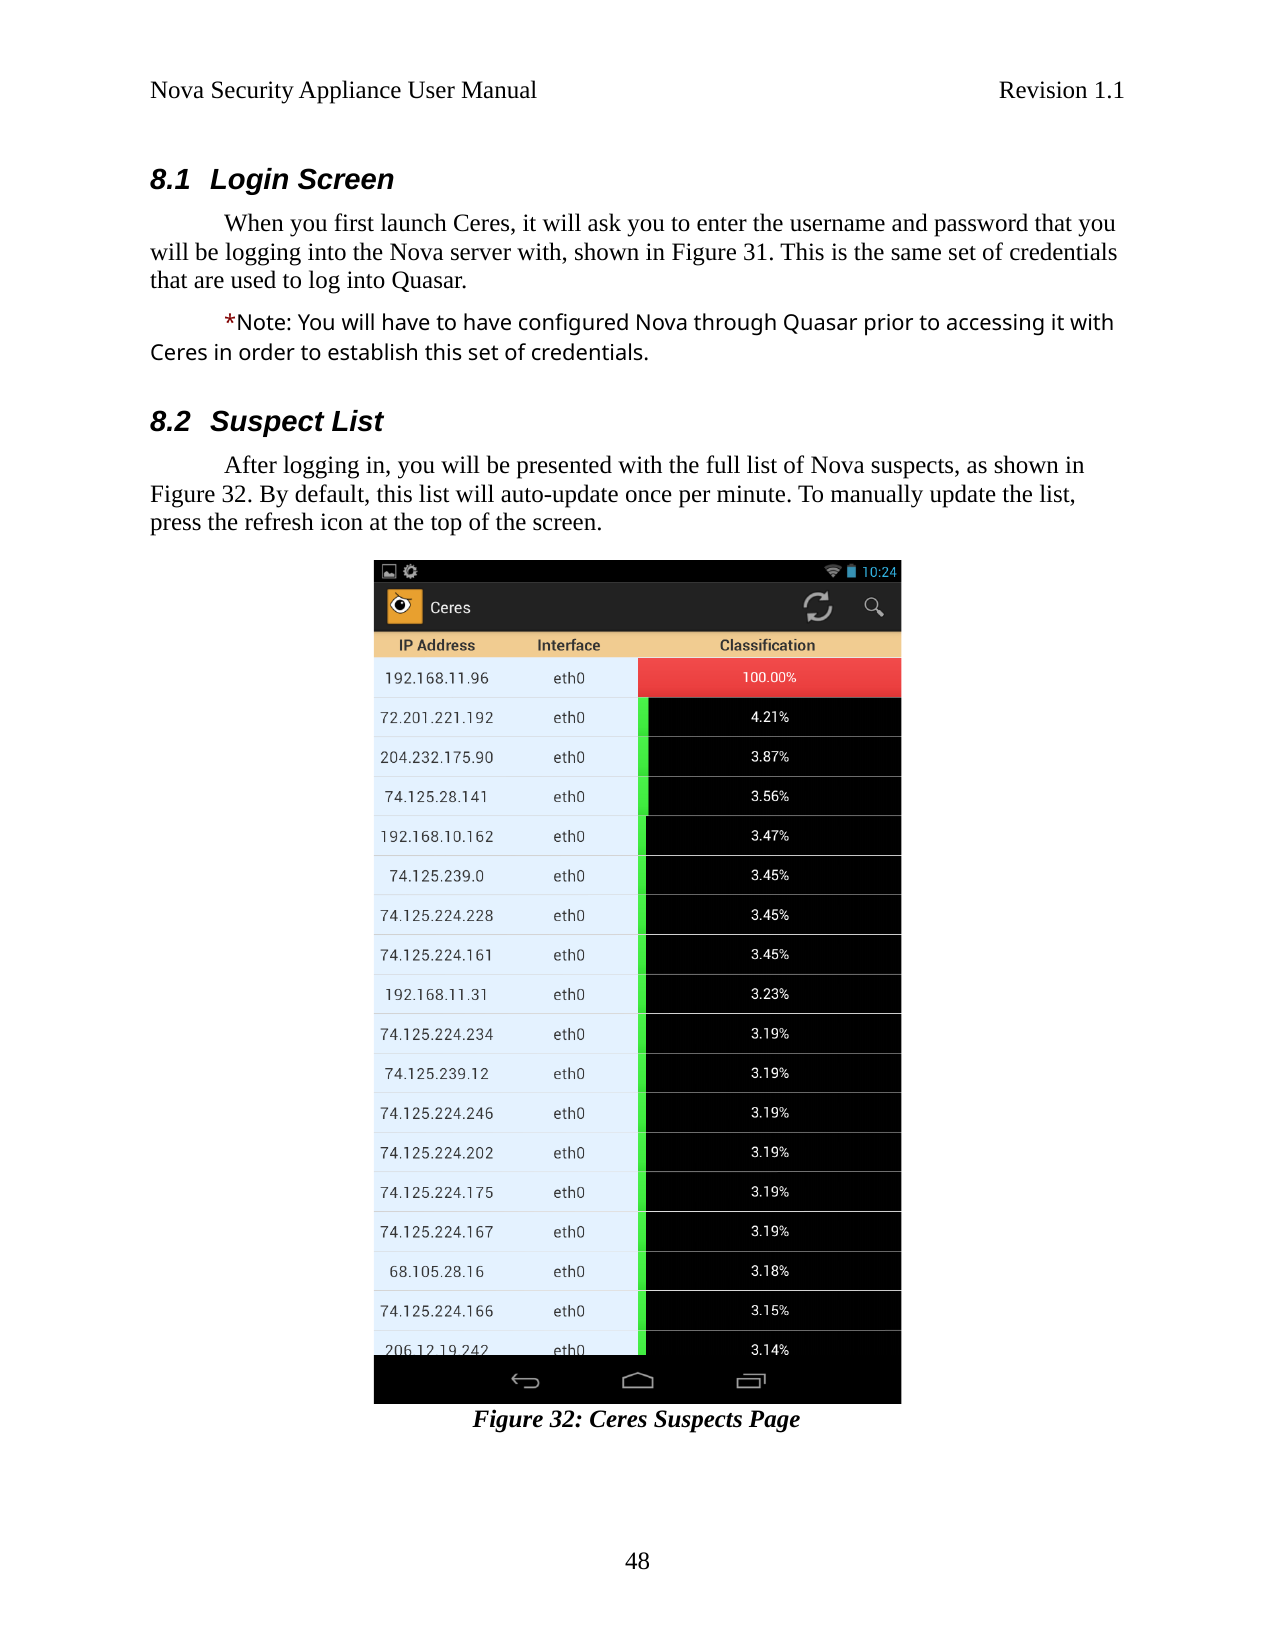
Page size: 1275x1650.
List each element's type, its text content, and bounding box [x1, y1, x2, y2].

subtitle Suspect List [150, 404, 1125, 437]
subtitle Login Screen [150, 162, 1125, 196]
text When you first launch Ceres, it will ask you to enter the username and password that you will be logging into the Nova server with, shown in Figure 31. This is the same set of credentials that are used to log into Quasar. [150, 208, 1125, 294]
text *Note: You will have to have configured Nova through Quasar prior to accessing it with Ceres in order to establish this set of credentials. [150, 307, 1125, 366]
text Figure 32: Ceres Suspects Page [374, 1404, 901, 1432]
text After logging in, you will be presented with the full list of Nova suspects, as shown in Figure 32. By default, this list will auto-update once per minute. To manually update the list, press the refresh icon at the top of the screen. [150, 450, 1125, 536]
picture [373, 560, 902, 1404]
